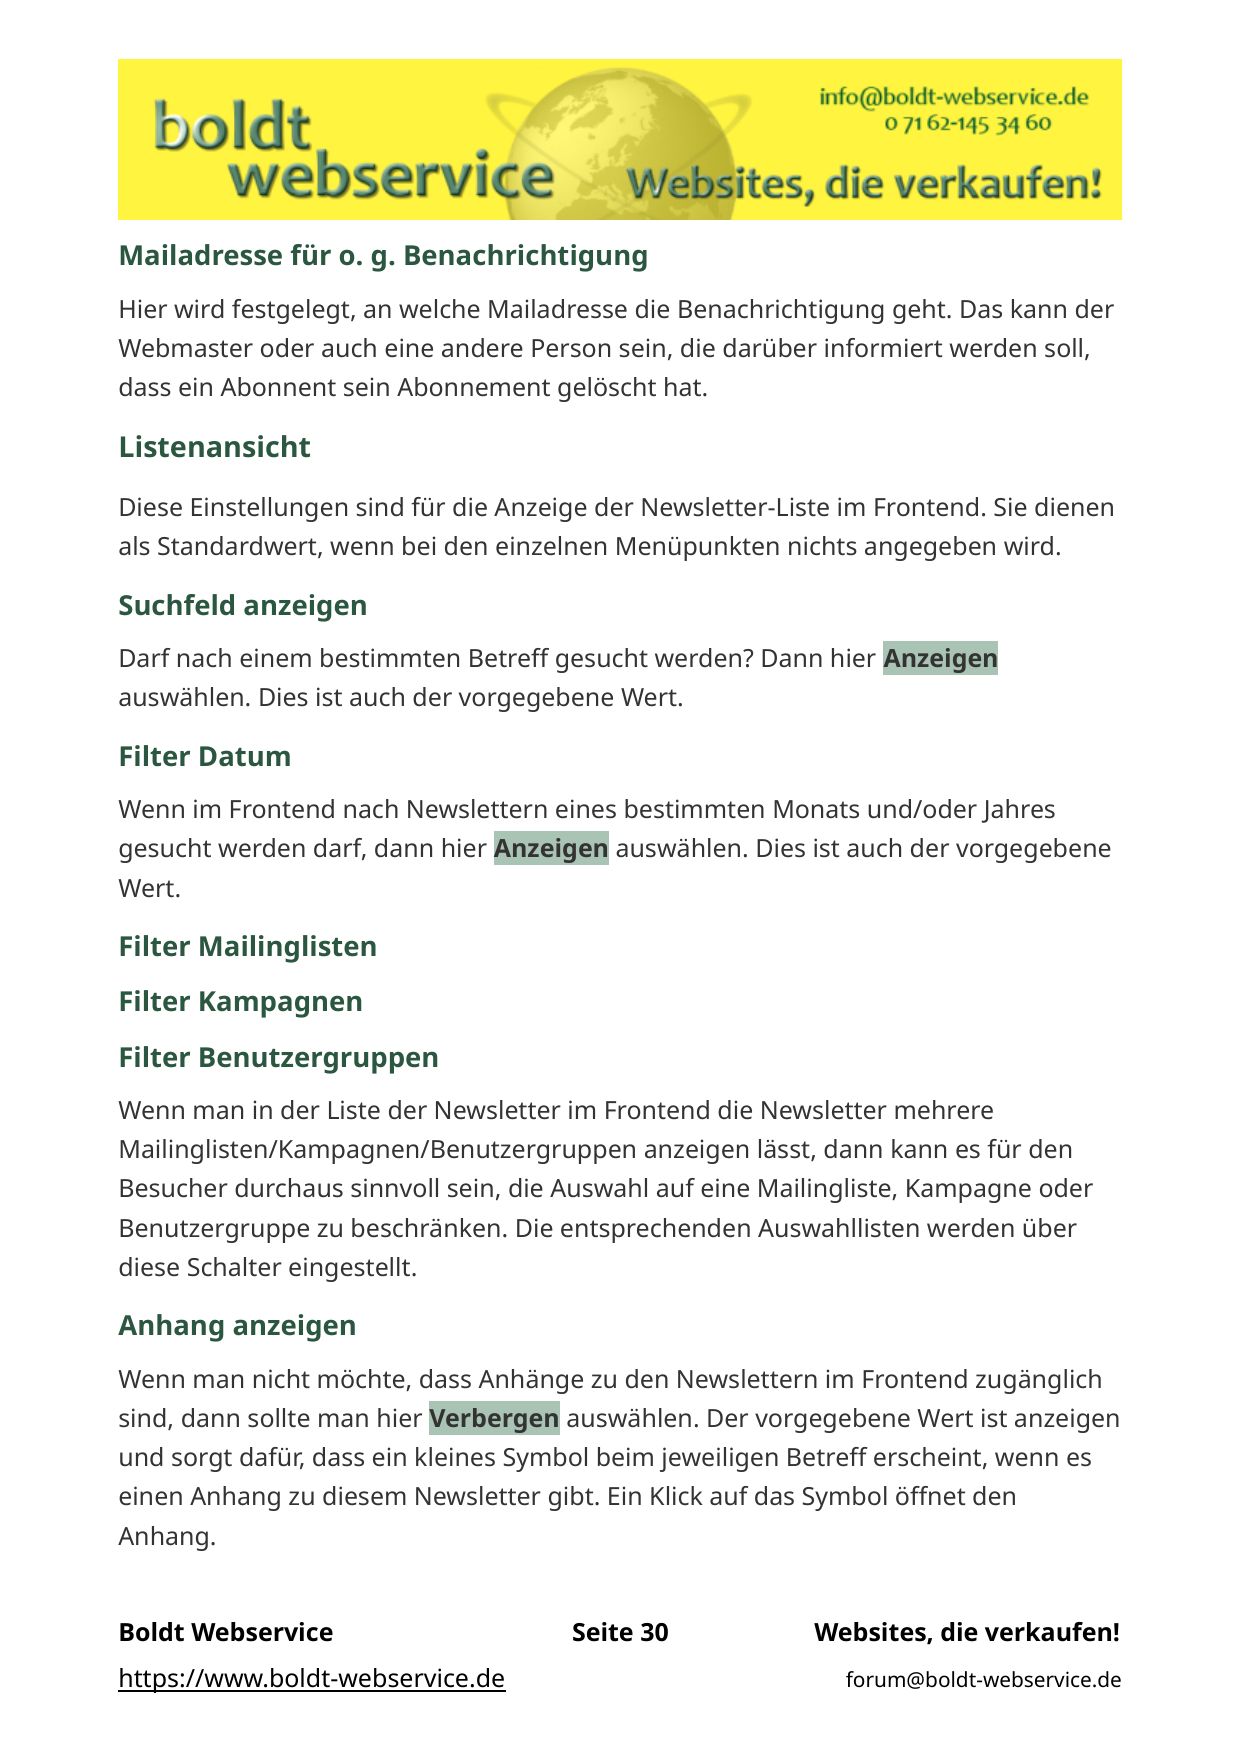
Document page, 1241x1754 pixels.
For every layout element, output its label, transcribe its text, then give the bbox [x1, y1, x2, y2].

text Wenn im Frontend nach Newslettern eines bestimmten Monats und/oder Jahres gesucht werden darf, dann hier Anzeigen auswählen. Dies ist auch der vorgegebene Wert. [118, 792, 1122, 904]
subtitle Filter Kampagnen [118, 982, 1122, 1020]
text Wenn man in der Liste der Newsletter im Frontend die Newsletter mehrere Mailinglisten/Kampagnen/Benutzergruppen anzeigen lässt, dann kann es für den Besucher durchaus sinnvoll sein, die Auswahl auf eine Mailingliste, Kampagne oder Benutzergruppe zu beschränken. Die entsprechenden Auswahllisten werden über diese Schalter eingestellt. [118, 1093, 1122, 1283]
subtitle Mailadresse für o. g. Benachrichtigung [118, 236, 1122, 274]
subtitle Suchfeld anzeigen [118, 586, 1122, 623]
subtitle Filter Datum [118, 737, 1122, 774]
picture [118, 59, 1123, 220]
subtitle Filter Benutzergruppen [118, 1038, 1122, 1075]
text Darf nach einem bestimmten Betreff gesucht werden? Dann hier Anzeigen auswählen. Dies ist auch der vorgegebene Wert. [118, 641, 1122, 714]
text Wenn man nicht möchte, dass Anhänge zu den Newslettern im Frontend zugänglich sind, dann sollte man hier Verbergen auswählen. Der vorgegebene Wert ist anzeigen und sorgt dafür, dass ein kleines Symbol beim jeweiligen Betreff erscheint, wenn es einen Anhang zu diesem Newsletter gibt. Ein Klick auf das Symbol öffnet den Anhang. [118, 1362, 1122, 1552]
text Hier wird festgelegt, an welche Mailadresse die Benachrichtigung geht. Das kann der Webmaster oder auch eine andere Person sein, die darüber informiert werden soll, dass ein Abonnent sein Abonnement gelöscht hat. [118, 291, 1122, 404]
subtitle Filter Mailinglisten [118, 927, 1122, 965]
subtitle Anhang anzeigen [118, 1306, 1122, 1344]
text Diese Einstellungen sind für die Anzeige der Newsletter-Liste im Frontend. Sie dienen als Standardwert, wenn bei den einzelnen Menüpunkten nichts angegeben wird. [118, 489, 1122, 563]
subtitle Listenansicht [118, 427, 1122, 466]
